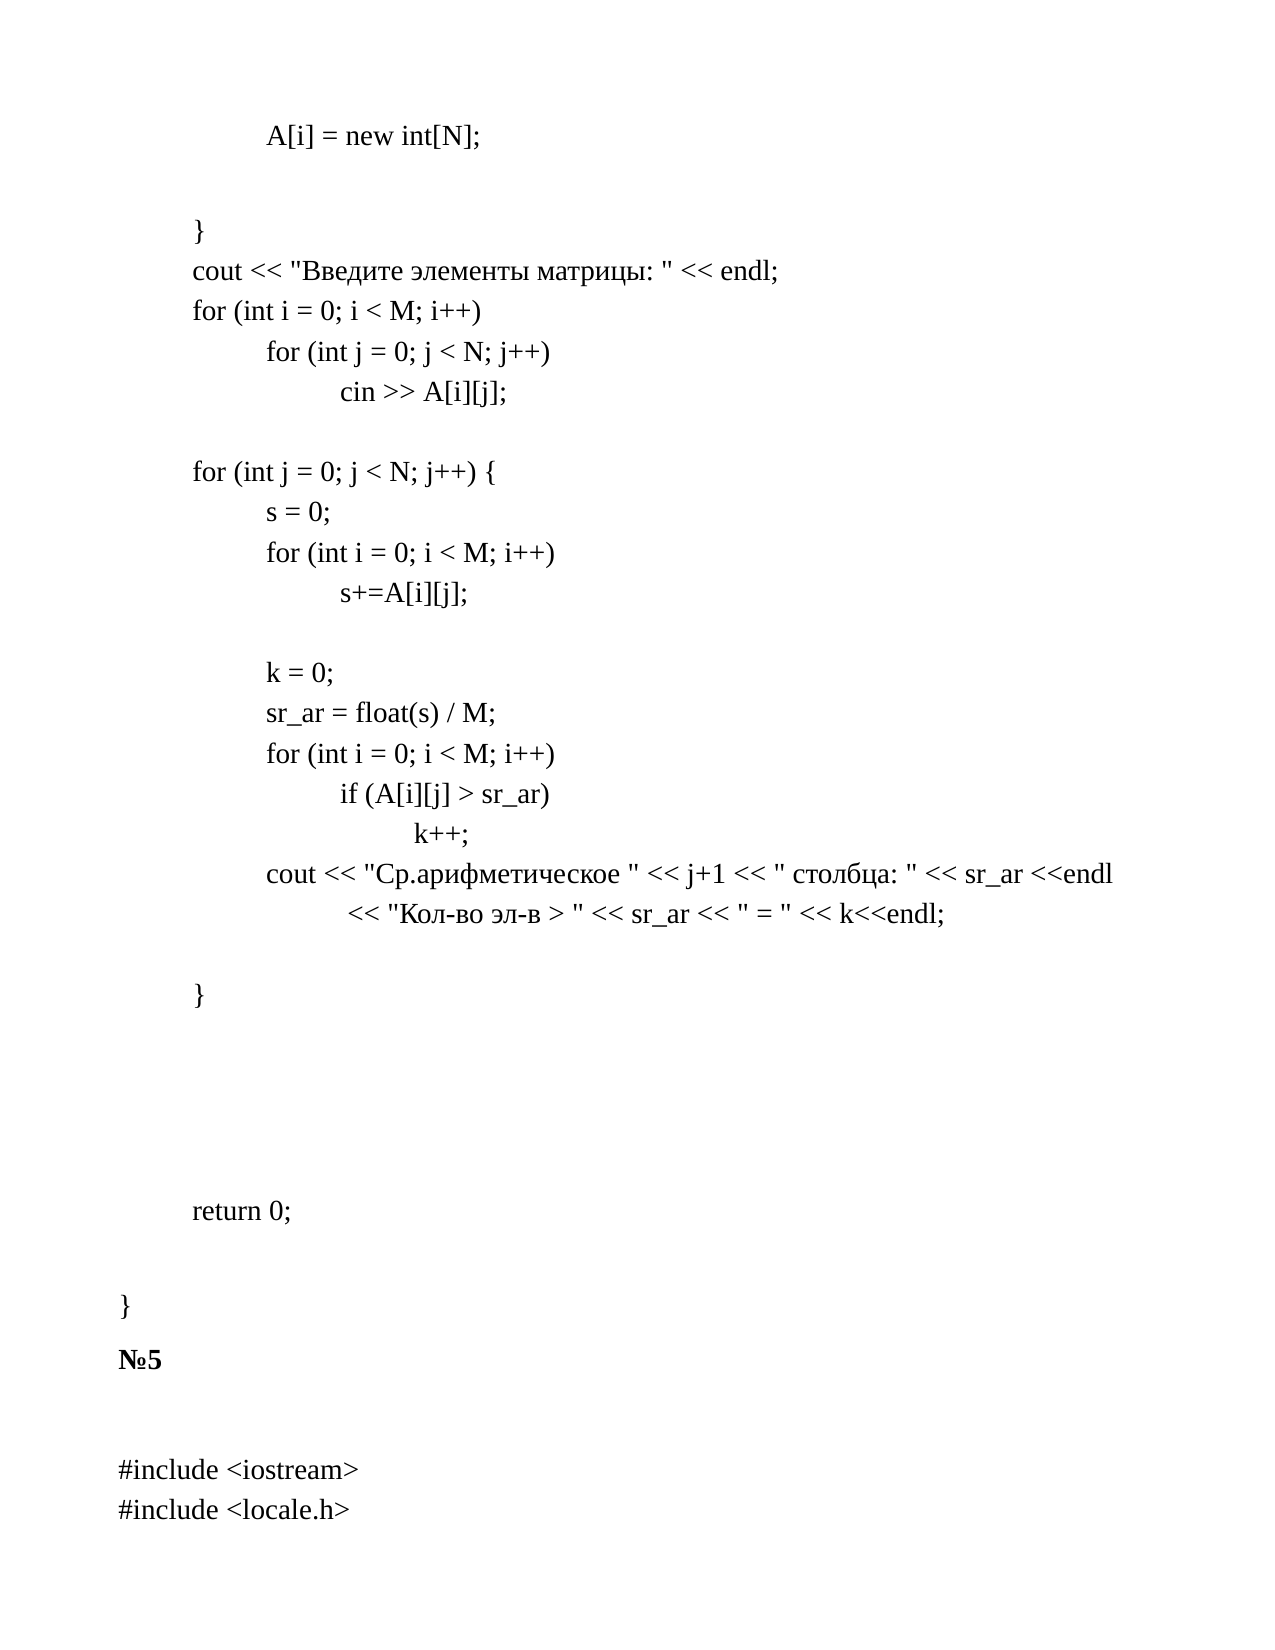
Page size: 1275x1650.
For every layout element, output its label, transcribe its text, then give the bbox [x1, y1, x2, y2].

text } [118, 1247, 1157, 1321]
text №5 [118, 1342, 1157, 1376]
text return 0; [118, 1193, 1157, 1226]
text } cout << "Введите элементы матрицы: " << endl; for (int i = 0; i < M; i++) for (int j = 0; j < N; j++) cin >> A[i][j]; for (int j = 0; j < N; j++) { s = 0; for (int i = 0; i < M; i++) s+=A[i][j]; k = 0; sr_ar = float(s) / M; for (int i = 0; i < M; i++) if (A[i][j] > sr_ar) k++; cout << "Ср.арифметическое " << j+1 << " столбца: " << sr_ar <<endl << "Кол-во эл-в > " << sr_ar << " = " << k<<endl; } [118, 213, 1157, 1171]
text A[i] = new int[N]; [118, 118, 1157, 192]
text #include <iostream> #include <locale.h> [118, 1452, 1157, 1526]
